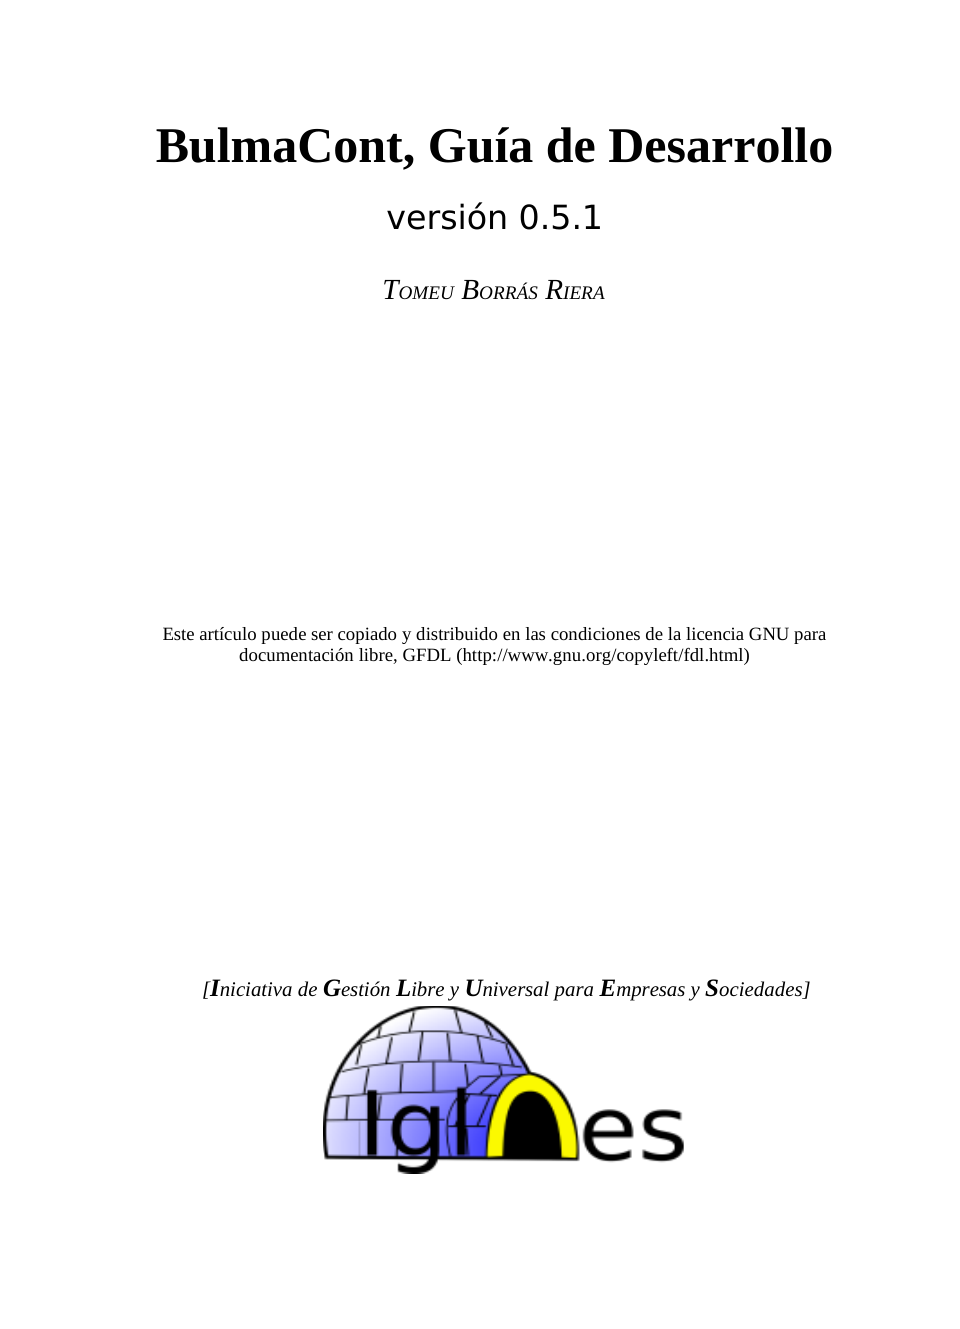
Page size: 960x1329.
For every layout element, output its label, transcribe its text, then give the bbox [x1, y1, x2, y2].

title BulmaCont, Guía de Desarrollo [118, 118, 871, 173]
text Este artículo puede ser copiado y distribuido en las condiciones de la licencia GNU para documentación libre, GFDL (http://www.gnu.org/copyleft/fdl.html) [118, 624, 871, 665]
subtitle versión 0.5.1 [118, 198, 871, 237]
text Tomeu Borrás Riera [118, 274, 871, 306]
picture [323, 1006, 684, 1174]
